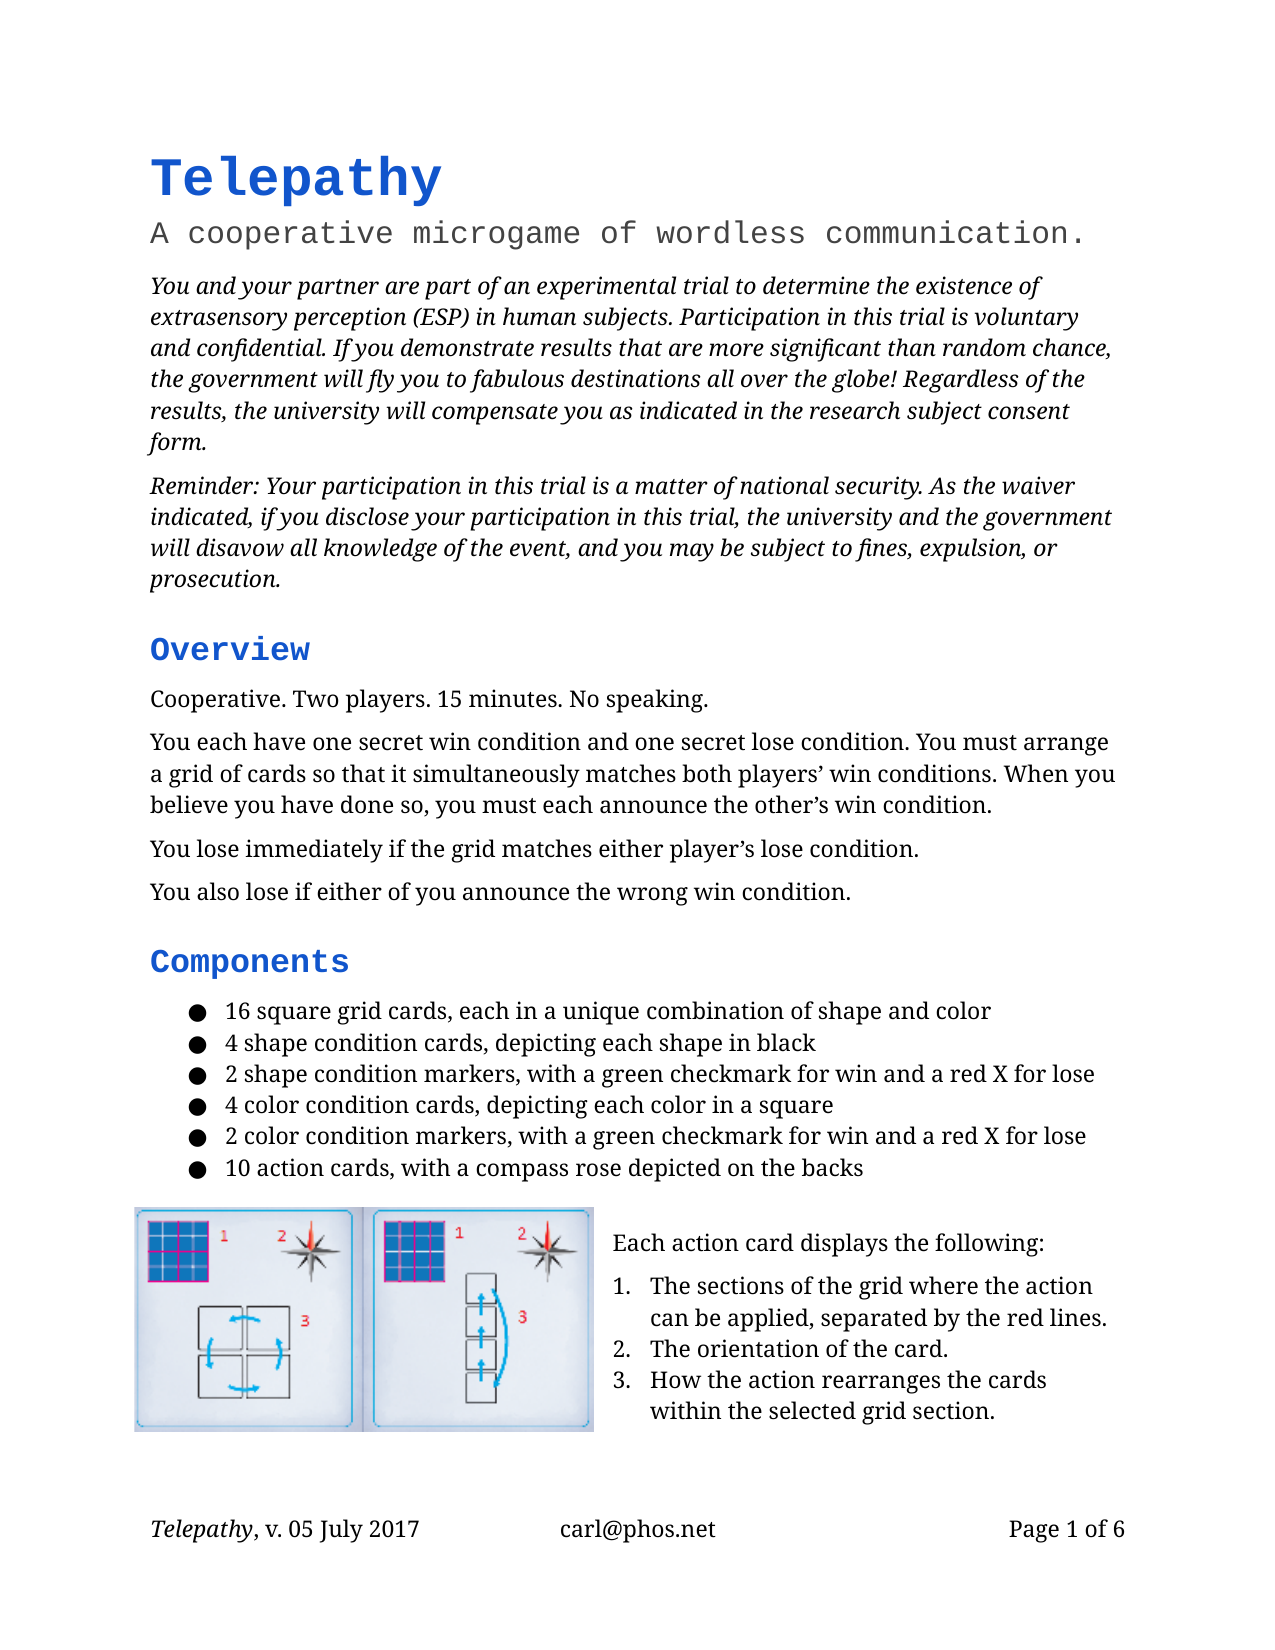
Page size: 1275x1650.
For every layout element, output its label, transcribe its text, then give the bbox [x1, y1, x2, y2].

subtitle A cooperative microgame of wordless communication. [150, 218, 1125, 253]
text You lose immediately if the grid matches either player’s lose condition. [150, 832, 1125, 864]
text Cooperative. Two players. 15 minutes. No speaking. [150, 682, 1125, 714]
title Telepathy [150, 150, 1125, 211]
text You and your partner are part of an experimental trial to determine the existence of extrasensory perception (ESP) in human subjects. Participation in this trial is voluntary and confidential. If you demonstrate results that are more significant than random chance, the government will fly you to fabulous destinations all over the globe! Regardless of the results, the university will compensate you as indicated in the research subject consent form. [150, 270, 1125, 457]
subtitle Overview [150, 632, 1125, 670]
list The orientation of the card. [594, 1333, 1125, 1364]
list 2 color condition markers, with a green checkmark for win and a red X for lose [187, 1120, 1125, 1152]
list 16 square grid cards, each in a unique combination of shape and color [187, 995, 1125, 1027]
list 4 shape condition cards, depicting each shape in black [187, 1027, 1125, 1058]
text Reminder: Your participation in this trial is a matter of national security. As the waiver indicated, if you disclose your participation in this trial, the university and the government will disavow all knowledge of the event, and you may be subject to fines, expulsion, or prosecution. [150, 470, 1125, 595]
list The sections of the grid where the action can be applied, separated by the red lines. [594, 1270, 1125, 1333]
subtitle Components [150, 945, 1125, 983]
picture [134, 1207, 594, 1432]
list 2 shape condition markers, with a green checkmark for win and a red X for lose [187, 1058, 1125, 1089]
list 4 color condition cards, depicting each color in a square [187, 1089, 1125, 1120]
text You each have one secret win condition and one secret lose condition. You must arrange a grid of cards so that it simultaneously matches both players’ win conditions. When you believe you have done so, you must each announce the other’s win condition. [150, 726, 1125, 820]
text Each action card displays the following: [594, 1227, 1125, 1258]
list How the action rearranges the cards within the selected grid section. [594, 1364, 1125, 1427]
text You also lose if either of you announce the wrong win condition. [150, 876, 1125, 907]
list 10 action cards, with a compass rose depicted on the backs [187, 1152, 1125, 1183]
